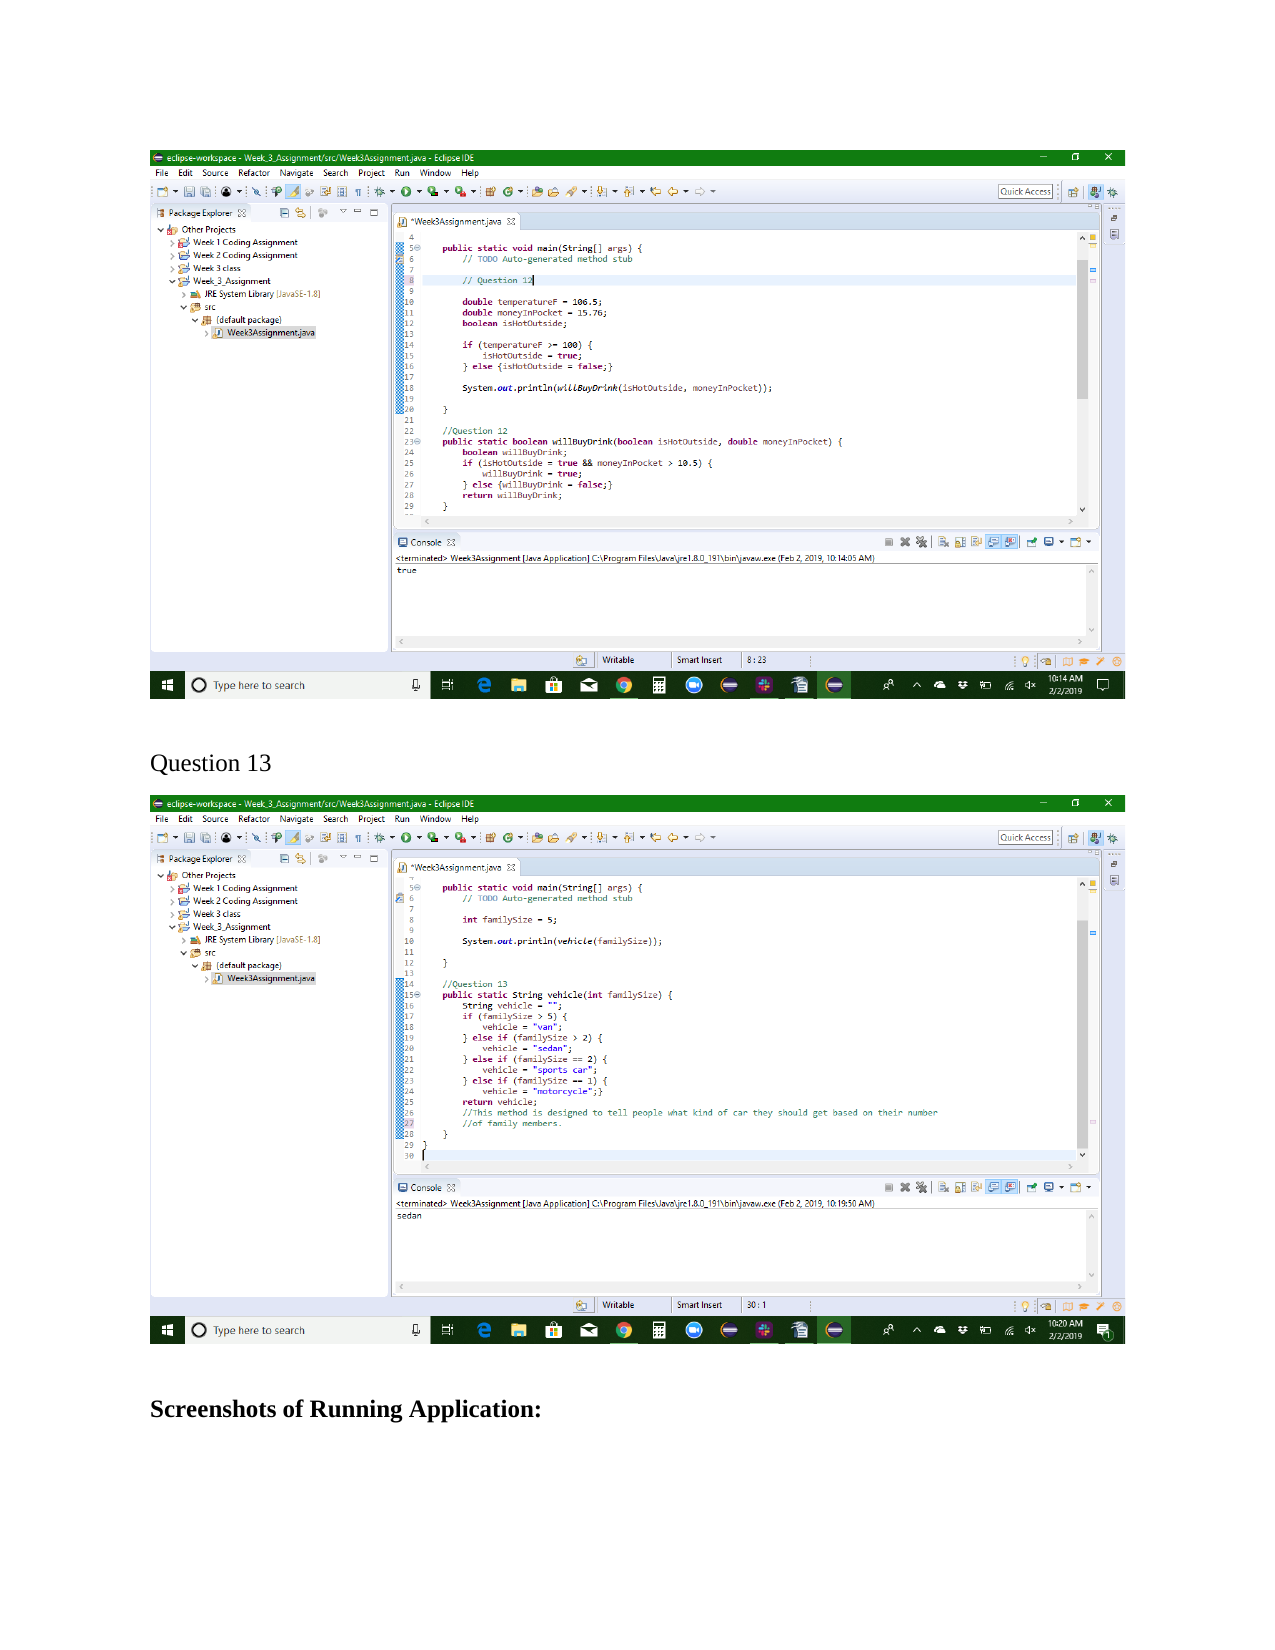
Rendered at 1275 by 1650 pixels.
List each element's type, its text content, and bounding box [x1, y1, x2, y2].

picture [150, 150, 1125, 699]
picture [150, 795, 1125, 1344]
text Question 13 [150, 748, 1125, 777]
text Screenshots of Running Application: [150, 1394, 1125, 1423]
